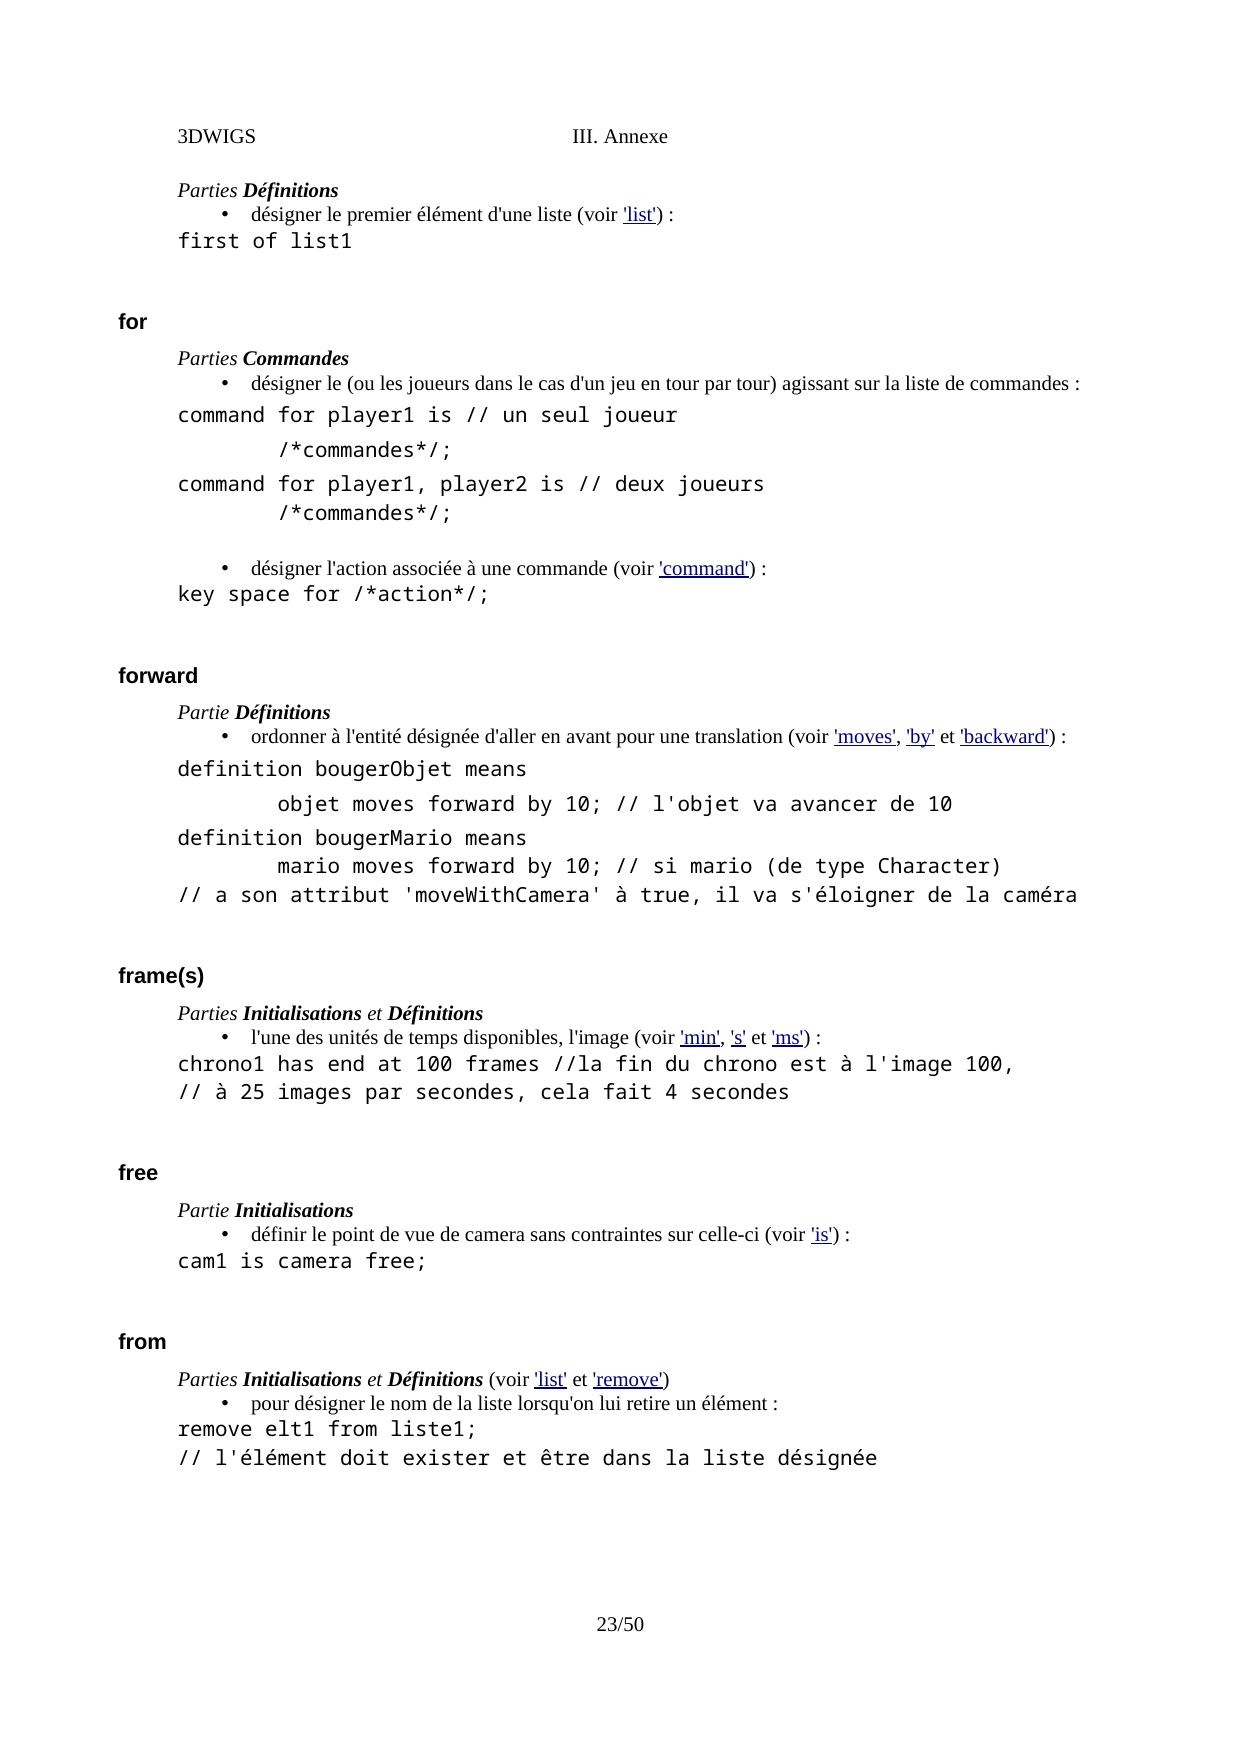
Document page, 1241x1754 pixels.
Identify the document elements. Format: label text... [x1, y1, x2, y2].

text // l'élément doit exister et être dans la liste désignée [118, 1443, 1122, 1471]
text // à 25 images par secondes, cela fait 4 secondes [118, 1077, 1122, 1106]
text key space for /*action*/; [118, 579, 1122, 608]
text Parties Initialisations et Définitions (voir 'list' et 'remove') [118, 1366, 1122, 1391]
text objet moves forward by 10; // l'objet va avancer de 10 [118, 789, 1122, 817]
subtitle for [118, 309, 1122, 334]
text /*commandes*/; [118, 498, 1122, 526]
text Parties Commandes [118, 346, 1122, 370]
list ordonner à l'entité désignée d'aller en avant pour une translation (voir 'moves', 'by' et 'backward') : [162, 724, 1122, 748]
text definition bougerObjet means [118, 754, 1122, 783]
text command for player1, player2 is // deux joueurs [118, 469, 1122, 498]
text cam1 is camera free; [118, 1246, 1122, 1274]
subtitle from [118, 1329, 1122, 1354]
text mario moves forward by 10; // si mario (de type Character) [118, 851, 1122, 880]
list l'une des unités de temps disponibles, l'image (voir 'min', 's' et 'ms') : [162, 1024, 1122, 1049]
text /*commandes*/; [118, 435, 1122, 463]
subtitle frame(s) [118, 963, 1122, 988]
text Partie Définitions [118, 700, 1122, 724]
list désigner le (ou les joueurs dans le cas d'un jeu en tour par tour) agissant sur la liste de commandes : [162, 370, 1122, 394]
list pour désigner le nom de la liste lorsqu'on lui retire un élément : [162, 1391, 1122, 1414]
text // a son attribut 'moveWithCamera' à true, il va s'éloigner de la caméra [118, 880, 1122, 908]
text Parties Initialisations et Définitions [118, 1001, 1122, 1024]
subtitle forward [118, 662, 1122, 688]
list désigner l'action associée à une commande (voir 'command') : [162, 556, 1122, 579]
text first of list1 [118, 226, 1122, 254]
text chrono1 has end at 100 frames //la fin du chrono est à l'image 100, [118, 1049, 1122, 1077]
text command for player1 is // un seul joueur [118, 400, 1122, 429]
subtitle free [118, 1160, 1122, 1185]
text Parties Définitions [118, 178, 1122, 202]
text Partie Initialisations [118, 1198, 1122, 1222]
list définir le point de vue de camera sans contraintes sur celle-ci (voir 'is') : [162, 1222, 1122, 1246]
text remove elt1 from liste1; [118, 1414, 1122, 1443]
list désigner le premier élément d'une liste (voir 'list') : [162, 202, 1122, 226]
text definition bougerMario means [118, 823, 1122, 851]
